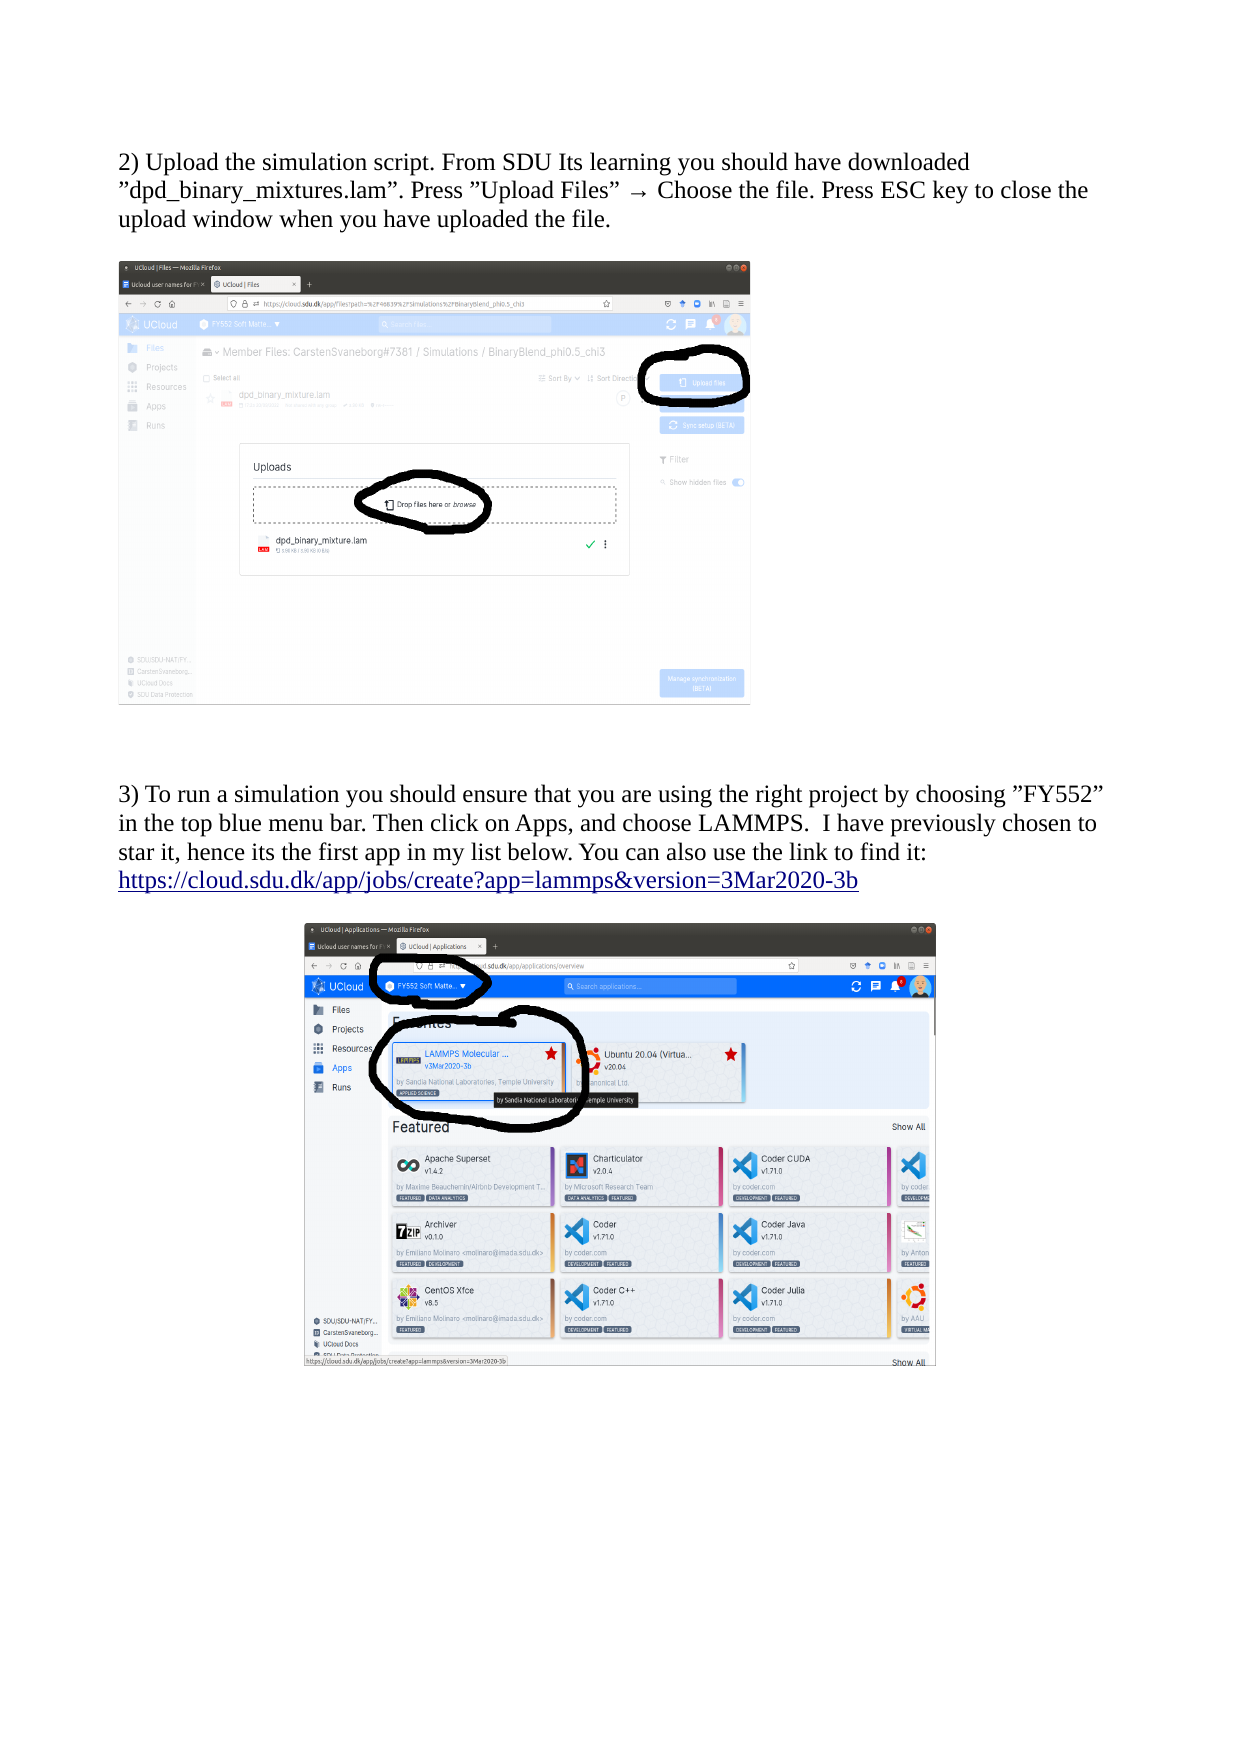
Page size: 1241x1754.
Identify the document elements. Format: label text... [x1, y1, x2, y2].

text 3) To run a simulation you should ensure that you are using the right project by choosing ”FY552” in the top blue menu bar. Then click on Apps, and choose LAMMPS. I have previously chosen to star it, hence its the first app in my list below. You can also use the link to find it: https://cloud.sdu.dk/app/jobs/create?app=lammps&version=3Mar2020-3b [118, 779, 1122, 894]
picture [118, 261, 751, 705]
text 2) Upload the simulation script. From SDU Its learning you should have downloaded ”dpd_binary_mixtures.lam”. Press ”Upload Files” → Choose the file. Press ESC key to close the upload window when you have uploaded the file. [118, 147, 1122, 233]
picture [304, 923, 936, 1366]
